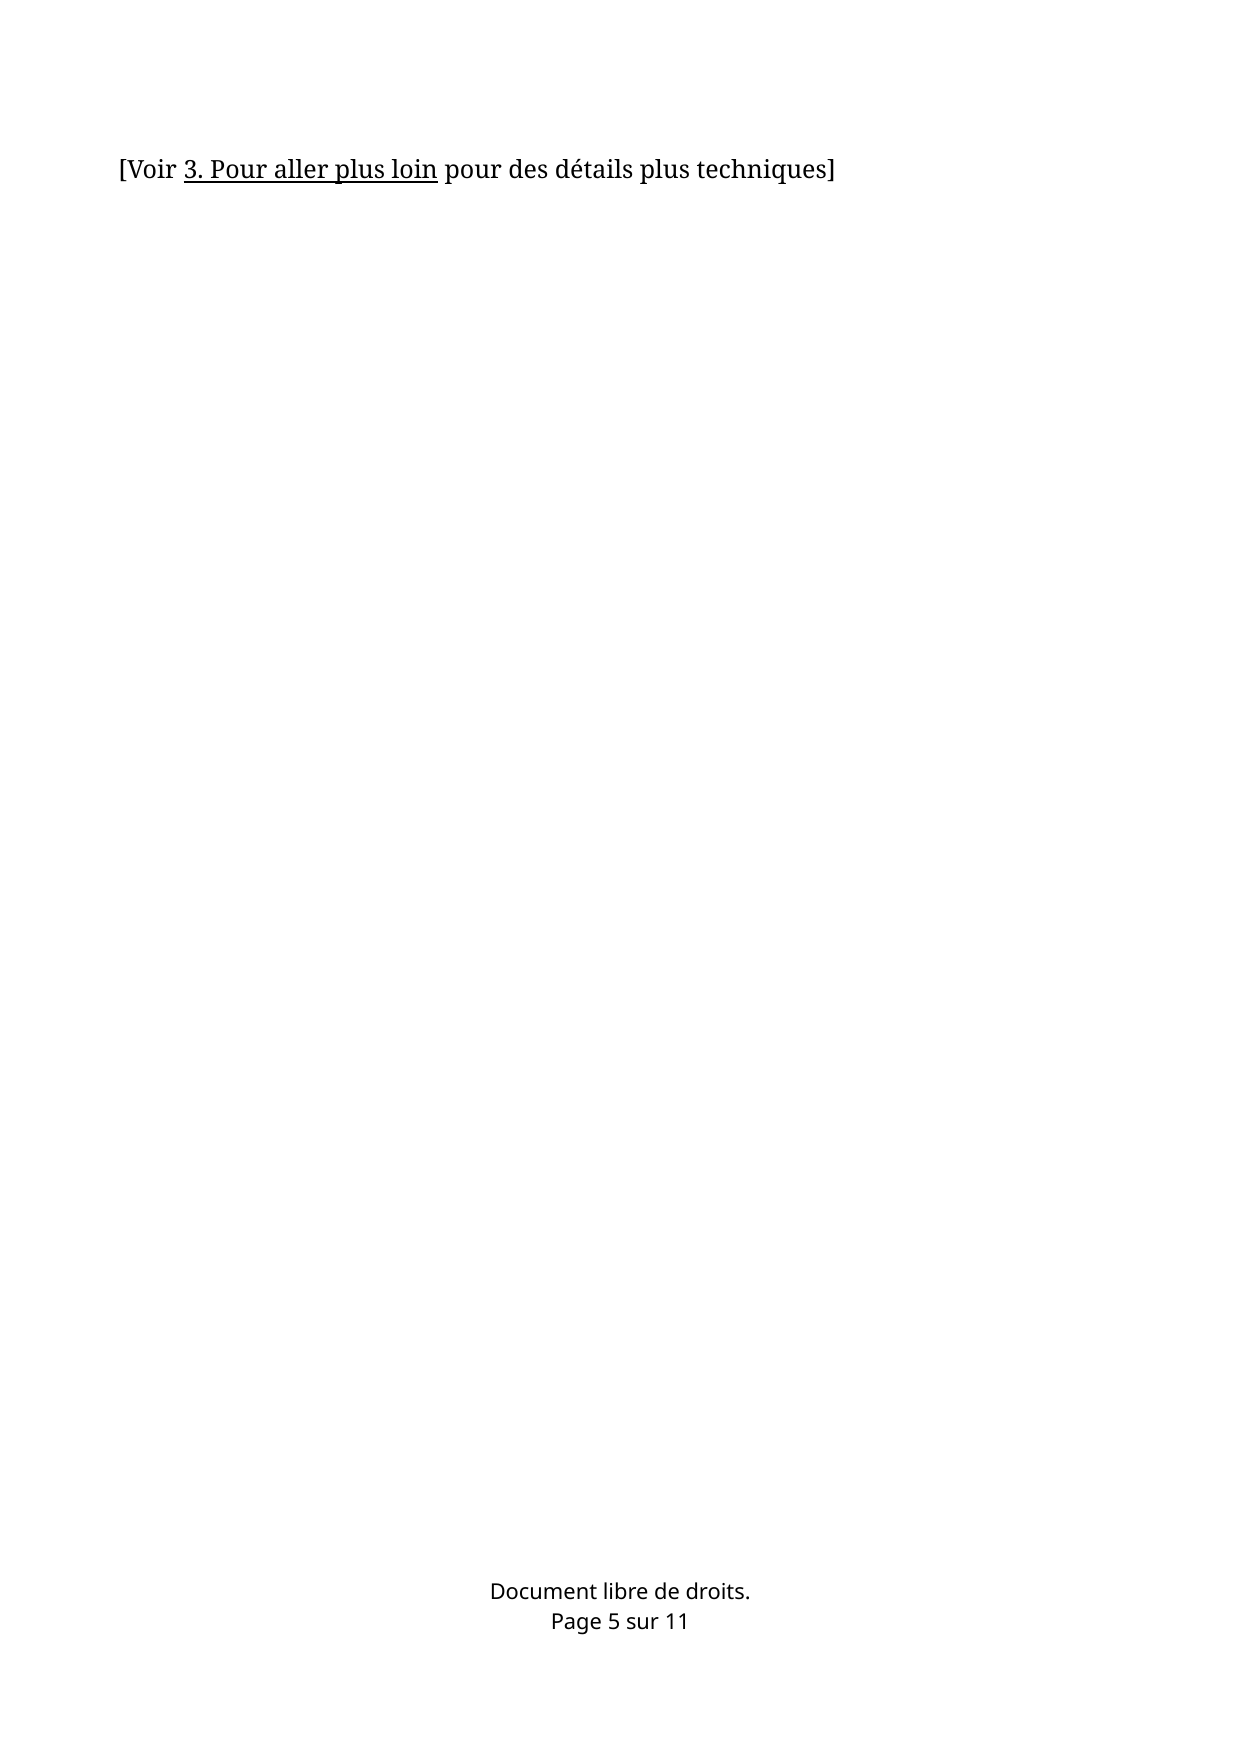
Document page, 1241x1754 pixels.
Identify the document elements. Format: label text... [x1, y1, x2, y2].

text [Voir 3. Pour aller plus loin pour des détails plus techniques] [118, 152, 1122, 186]
